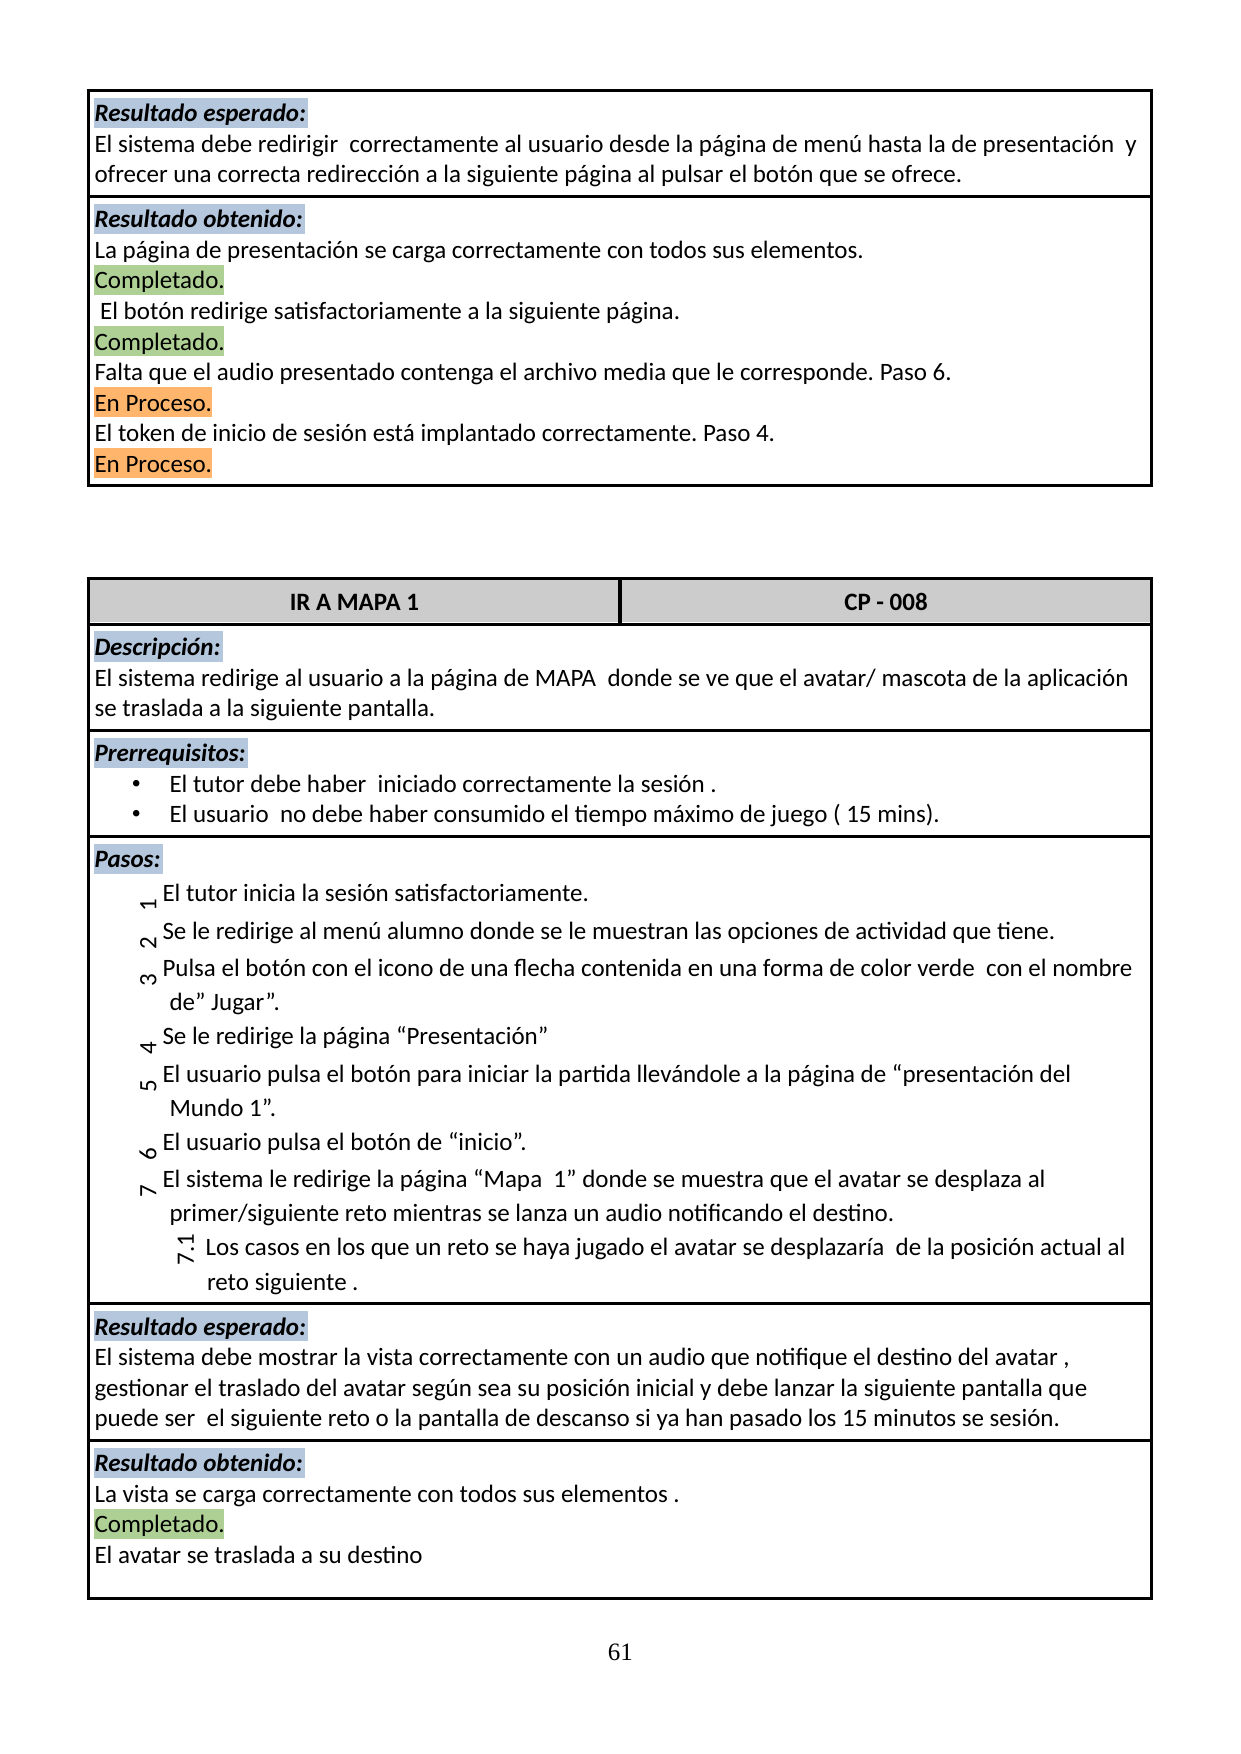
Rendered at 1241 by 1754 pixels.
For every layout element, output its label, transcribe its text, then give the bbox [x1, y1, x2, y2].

table_cell Resultado esperado: El sistema debe mostrar la vista correctamente con un audio que notifique el destino del avatar , gestionar el traslado del avatar según sea su posición inicial y debe lanzar la siguiente pantalla que puede ser el siguiente reto o la pantalla de descanso si ya han pasado los 15 minutos se sesión. [90, 1305, 1150, 1438]
table_header IR A MAPA 1 [90, 580, 618, 622]
table_cell Resultado esperado: El sistema debe redirigir correctamente al usuario desde la página de menú hasta la de presentación y ofrecer una correcta redirección a la siguiente página al pulsar el botón que se ofrece. [90, 92, 1150, 195]
table_cell Prerrequisitos: El tutor debe haber iniciado correctamente la sesión . El usuario no debe haber consumido el tiempo máximo de juego ( 15 mins). [90, 732, 1150, 835]
table_cell Pasos: El tutor inicia la sesión satisfactoriamente. Se le redirige al menú alumno donde se le muestran las opciones de actividad que tiene. Pulsa el botón con el icono de una flecha contenida en una forma de color verde con el nombre de” Jugar”. Se le redirige la página “Presentación” El usuario pulsa el botón para iniciar la partida llevándole a la página de “presentación del Mundo 1”. El usuario pulsa el botón de “inicio”. El sistema le redirige la página “Mapa 1” donde se muestra que el avatar se desplaza al primer/siguiente reto mientras se lanza un audio notificando el destino. Los casos en los que un reto se haya jugado el avatar se desplazaría de la posición actual al reto siguiente . [90, 838, 1150, 1302]
table_cell Resultado obtenido: La vista se carga correctamente con todos sus elementos . Completado. El avatar se traslada a su destino [90, 1442, 1150, 1597]
table_header CP - 008 [622, 580, 1150, 622]
table_cell Descripción: El sistema redirige al usuario a la página de MAPA donde se ve que el avatar/ mascota de la aplicación se traslada a la siguiente pantalla. [90, 626, 1150, 728]
table_cell Resultado obtenido: La página de presentación se carga correctamente con todos sus elementos. Completado. El botón redirige satisfactoriamente a la siguiente página. Completado. Falta que el audio presentado contenga el archivo media que le corresponde. Paso 6. En Proceso. El token de inicio de sesión está implantado correctamente. Paso 4. En Proceso. [90, 198, 1150, 484]
